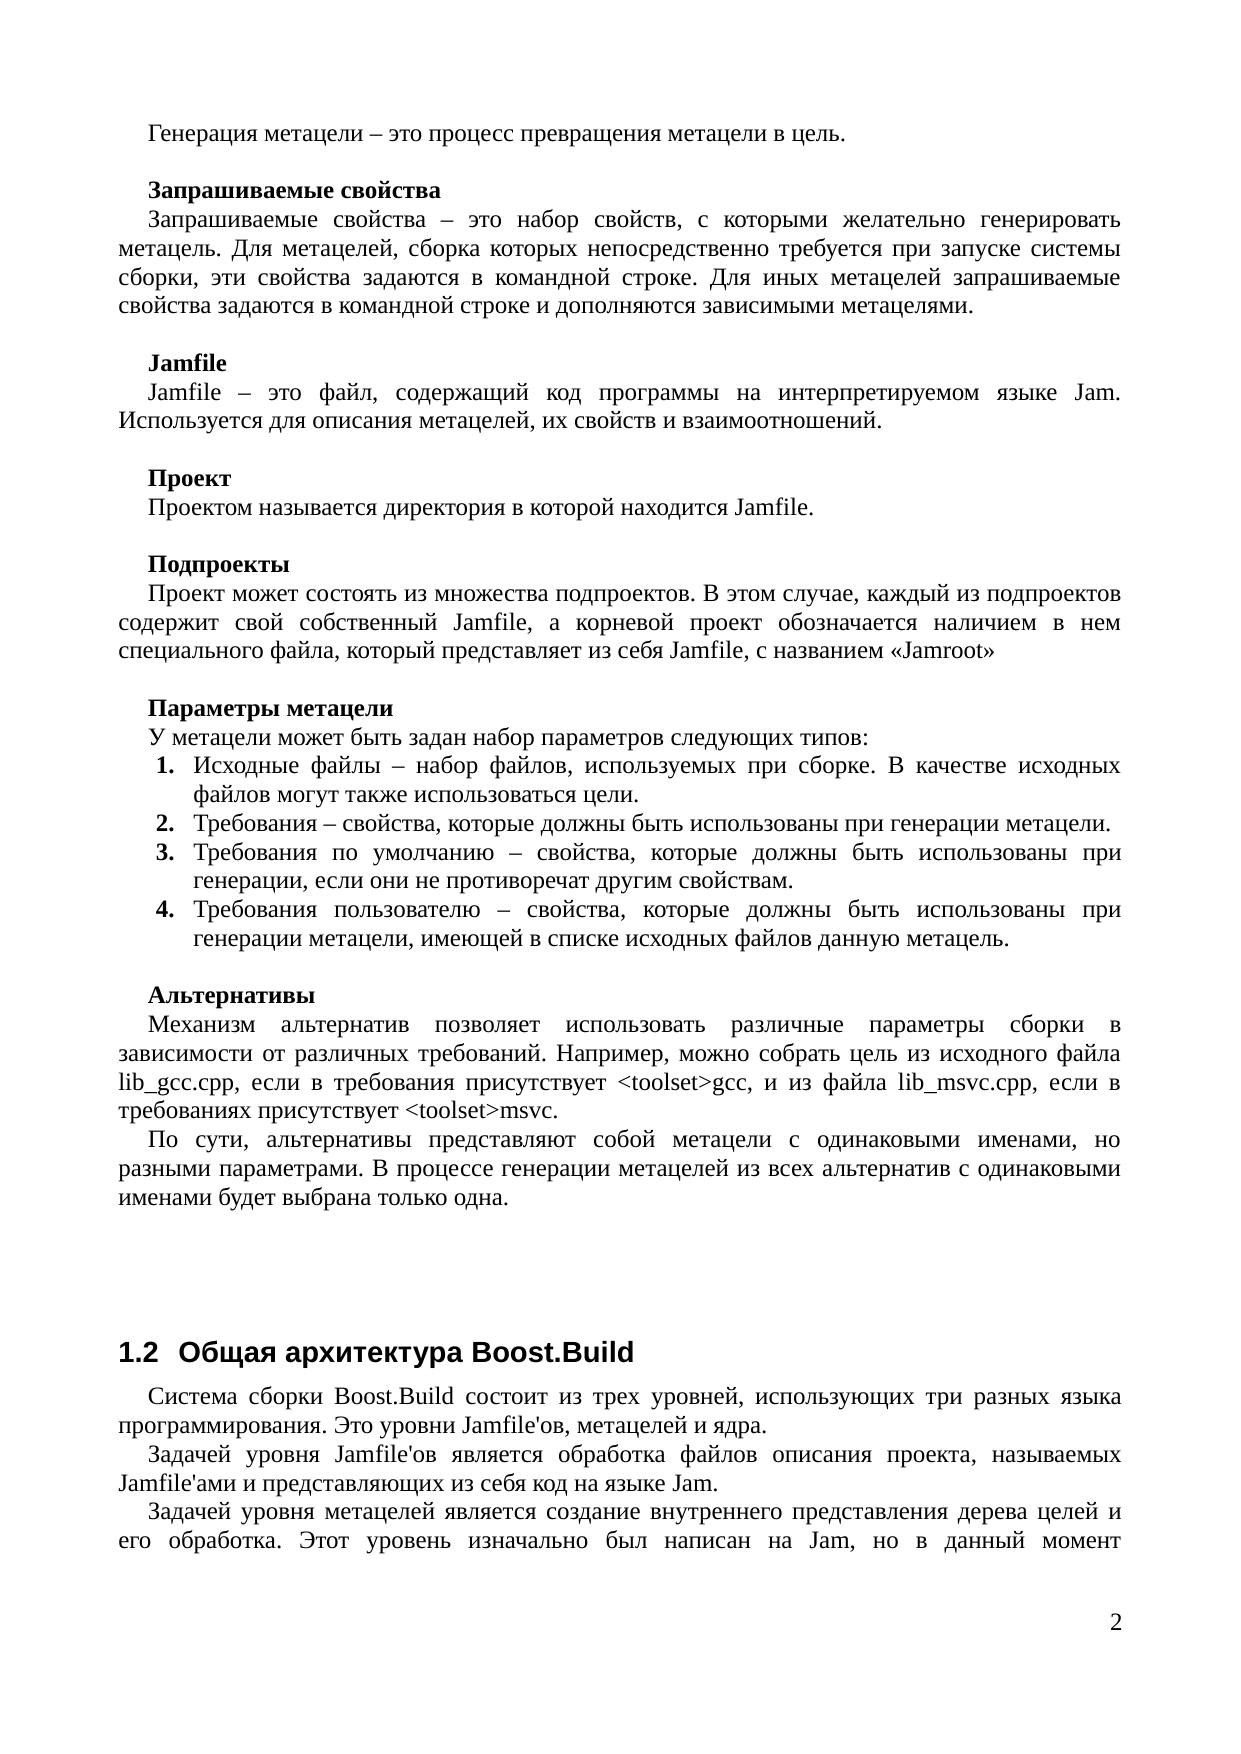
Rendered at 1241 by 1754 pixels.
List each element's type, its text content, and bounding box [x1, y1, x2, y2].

text Уровень ядра ответственен за запуск команд сборки. Также, он обеспечивает интерфейс между уровнем Jamfile'ов и уровнем метацелей. Этот уровень написан на C. [118, 1483, 1122, 1540]
list Исходные файлы – набор файлов, используемых при сборке. В качестве исходных файлов могут также использоваться цели. [156, 693, 1122, 751]
text Проект может состоять из множества подпроектов. В этом случае, каждый из подпроектов содержит свой собственный Jamfile, а корневой проект обозначается наличием в нем специального файла, который представляет из себя Jamfile, с названием «Jamroot» [118, 521, 1122, 607]
text Система сборки Boost.Build состоит из трех уровней, использующих три разных языка программирования. Это уровни Jamfile'ов, метацелей и ядра. [118, 1282, 1122, 1339]
list Требования пользователю – свойства, которые должны быть использованы при генерации метацели, имеющей в списке исходных файлов данную метацель. [156, 837, 1122, 894]
text Запрашиваемые свойства – это набор свойств, с которыми желательно генерировать метацель. Для метацелей, сборка которых непосредственно требуется при запуске системы сборки, эти свойства задаются в командной строке. Для иных метацелей запрашиваемые свойства задаются в командной строке и дополняются зависимыми метацелями. [118, 147, 1122, 262]
text По сути, альтернативы представляют собой метацели с одинаковыми именами, но разными параметрами. В процессе генерации метацелей из всех альтернатив с одинаковыми именами будет выбрана только одна. [118, 1067, 1122, 1153]
list Требования – свойства, которые должны быть использованы при генерации метацели. [156, 751, 1122, 779]
text Запрашиваемые свойства [118, 118, 1122, 147]
text Подпроекты [118, 492, 1122, 521]
text Альтернативы [118, 923, 1122, 952]
text Проект [118, 406, 1122, 434]
text Параметры метацели [118, 636, 1122, 664]
text Задачей уровня Jamfile'ов является обработка файлов описания проекта, называемых Jamfile'ами и представляющих из себя код на языке Jam. [118, 1339, 1122, 1397]
subtitle Общая архитектура Boost.Build [118, 1253, 1122, 1282]
text Механизм альтернатив позволяет использовать различные параметры сборки в зависимости от различных требований. Например, можно собрать цель из исходного файла lib_gcc.cpp, если в требования присутствует <toolset>gcc, и из файла lib_msvc.cpp, если в требованиях присутствует <toolset>msvc. [118, 952, 1122, 1067]
text У метацели может быть задан набор параметров следующих типов: [118, 664, 1122, 693]
text Проектом называется директория в которой находится Jamfile. [118, 434, 1122, 463]
text Jamfile – это файл, содержащий код программы на интерпретируемом языке Jam. Используется для описания метацелей, их свойств и взаимоотношений. [118, 319, 1122, 377]
text Jamfile [118, 291, 1122, 319]
list Требования по умолчанию – свойства, которые должны быть использованы при генерации, если они не противоречат другим свойствам. [156, 779, 1122, 837]
text Задачей уровня метацелей является создание внутреннего представления дерева целей и его обработка. Этот уровень изначально был написан на Jam, но в данный момент переносится на Python. [118, 1397, 1122, 1483]
